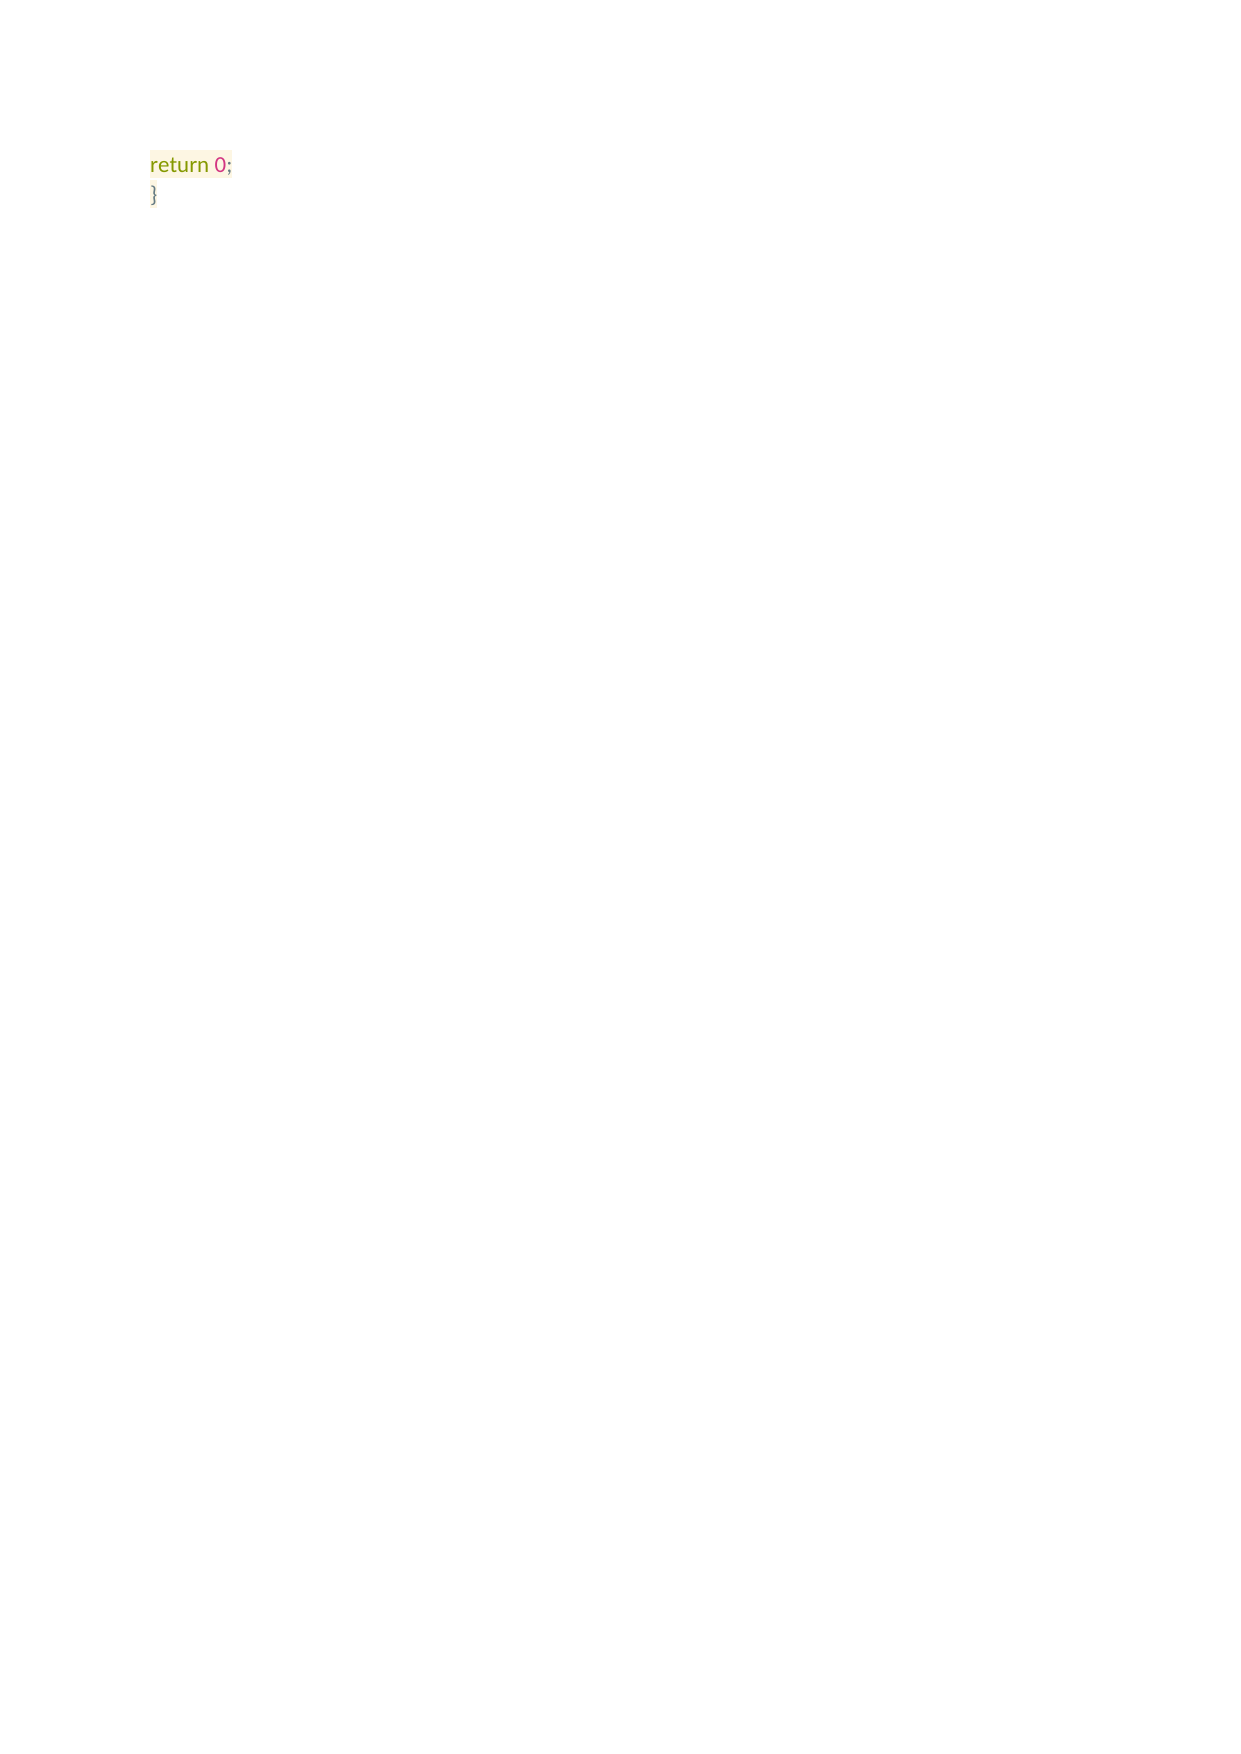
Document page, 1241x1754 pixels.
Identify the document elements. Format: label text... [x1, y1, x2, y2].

text return 0; [150, 150, 1090, 178]
text } [150, 180, 1090, 208]
